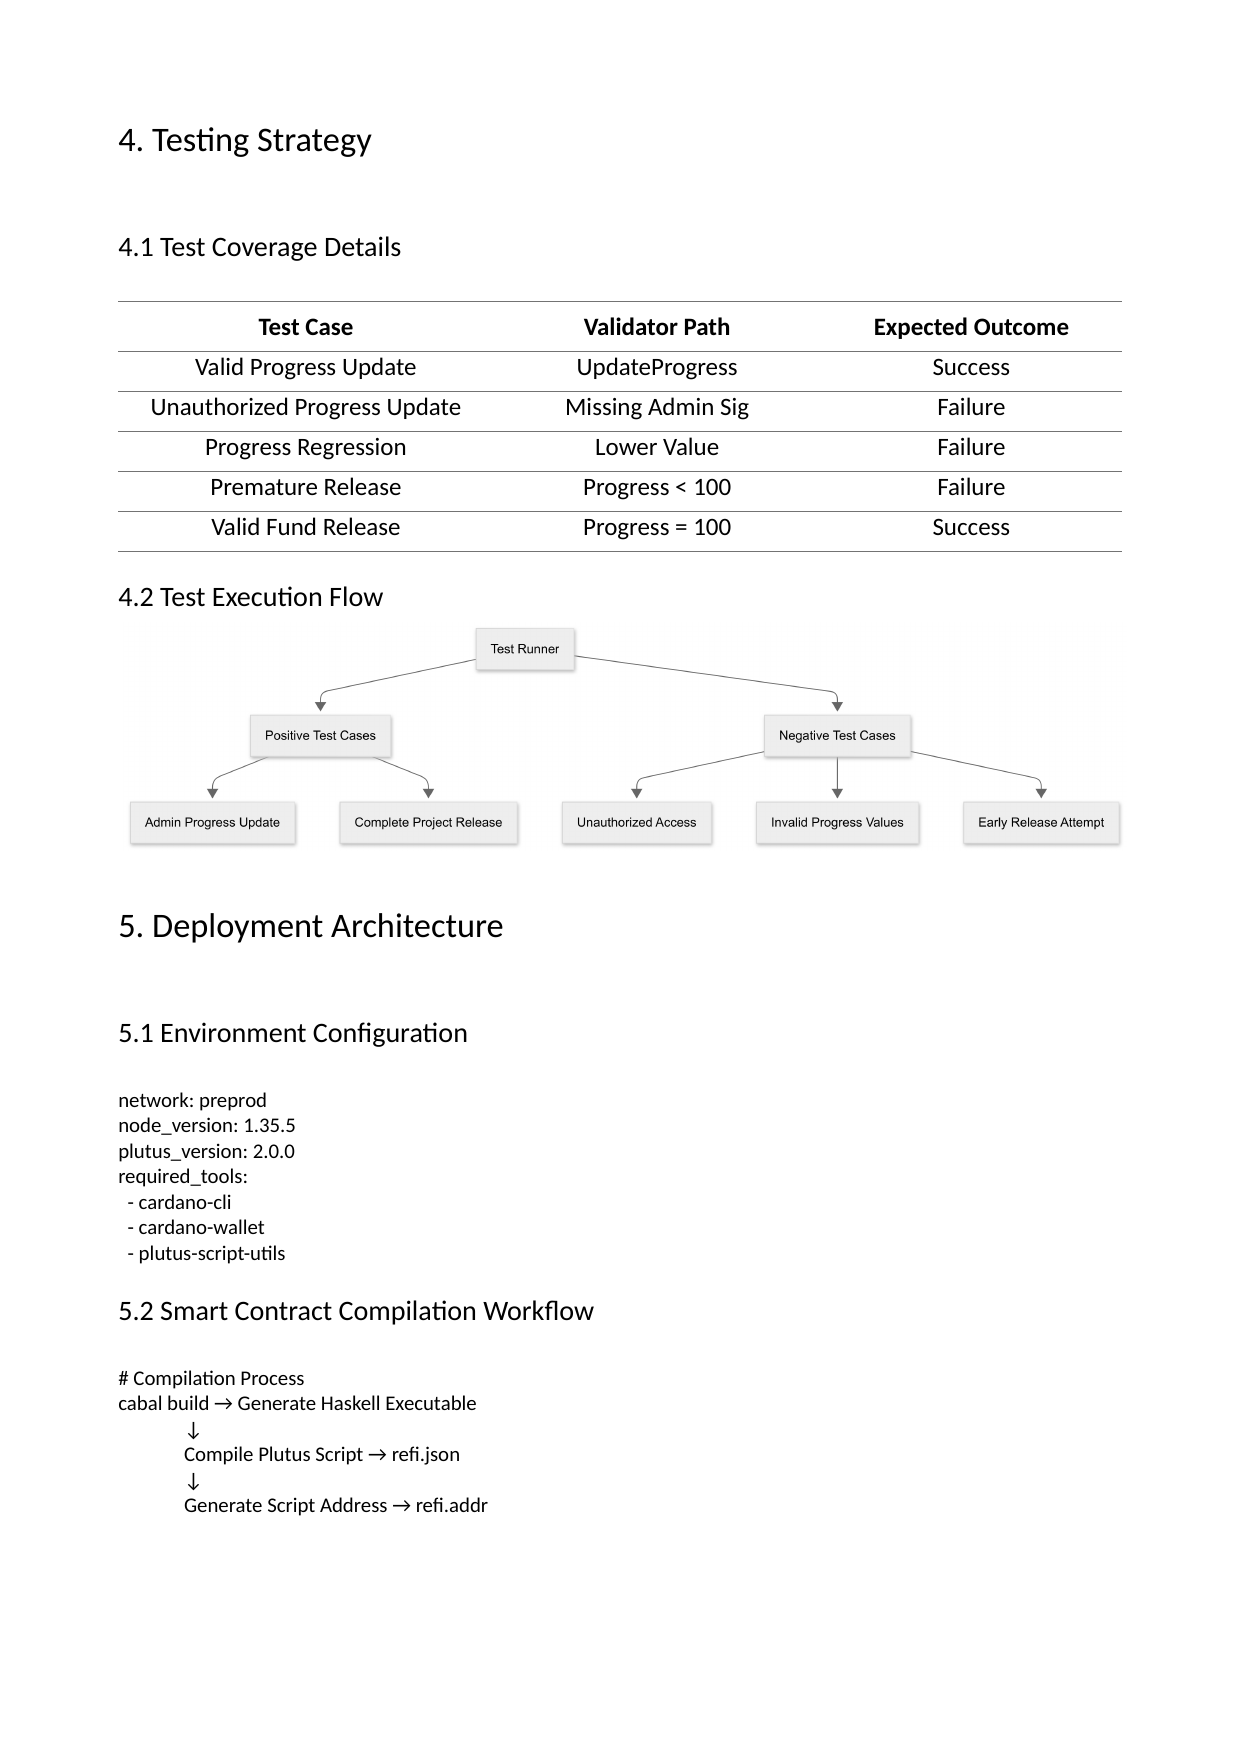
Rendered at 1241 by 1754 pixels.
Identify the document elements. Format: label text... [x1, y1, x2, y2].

table_header Expected Outcome [821, 302, 1122, 351]
picture [123, 622, 1128, 851]
text - cardano-wallet [118, 1214, 1122, 1240]
table_cell Success [821, 352, 1122, 391]
subtitle 4.2 Test Execution Flow [118, 579, 1122, 613]
table_cell Lower Value [493, 432, 821, 471]
text required_tools: [118, 1163, 1122, 1189]
subtitle 5. Deployment Architecture [118, 904, 1122, 946]
table_cell Progress < 100 [493, 472, 821, 511]
subtitle 4.1 Test Coverage Details [118, 229, 1122, 264]
subtitle 4. Testing Strategy [118, 118, 1122, 160]
table_cell Premature Release [118, 472, 493, 511]
text plutus_version: 2.0.0 [118, 1138, 1122, 1163]
text ↓ [118, 1416, 1122, 1441]
table_header Test Case [118, 302, 493, 351]
text # Compilation Process [118, 1365, 1122, 1391]
table_cell Success [821, 512, 1122, 551]
text cabal build → Generate Haskell Executable [118, 1391, 1122, 1416]
text Compile Plutus Script → refi.json [118, 1441, 1122, 1467]
table_cell Progress = 100 [493, 512, 821, 551]
text ↓ [118, 1467, 1122, 1492]
text node_version: 1.35.5 [118, 1113, 1122, 1138]
table_cell Missing Admin Sig [493, 392, 821, 431]
table_cell Unauthorized Progress Update [118, 392, 493, 431]
table_cell Valid Progress Update [118, 352, 493, 391]
table_cell Failure [821, 432, 1122, 471]
text Generate Script Address → refi.addr [118, 1492, 1122, 1518]
table_cell UpdateProgress [493, 352, 821, 391]
text - cardano-cli [118, 1189, 1122, 1214]
subtitle 5.2 Smart Contract Compilation Workflow [118, 1293, 1122, 1328]
table_cell Failure [821, 472, 1122, 511]
table_header Validator Path [493, 302, 821, 351]
subtitle 5.1 Environment Configuration [118, 1015, 1122, 1050]
text network: preprod [118, 1087, 1122, 1113]
table_cell Progress Regression [118, 432, 493, 471]
table_cell Valid Fund Release [118, 512, 493, 551]
table_cell Failure [821, 392, 1122, 431]
text - plutus-script-utils [118, 1240, 1122, 1265]
